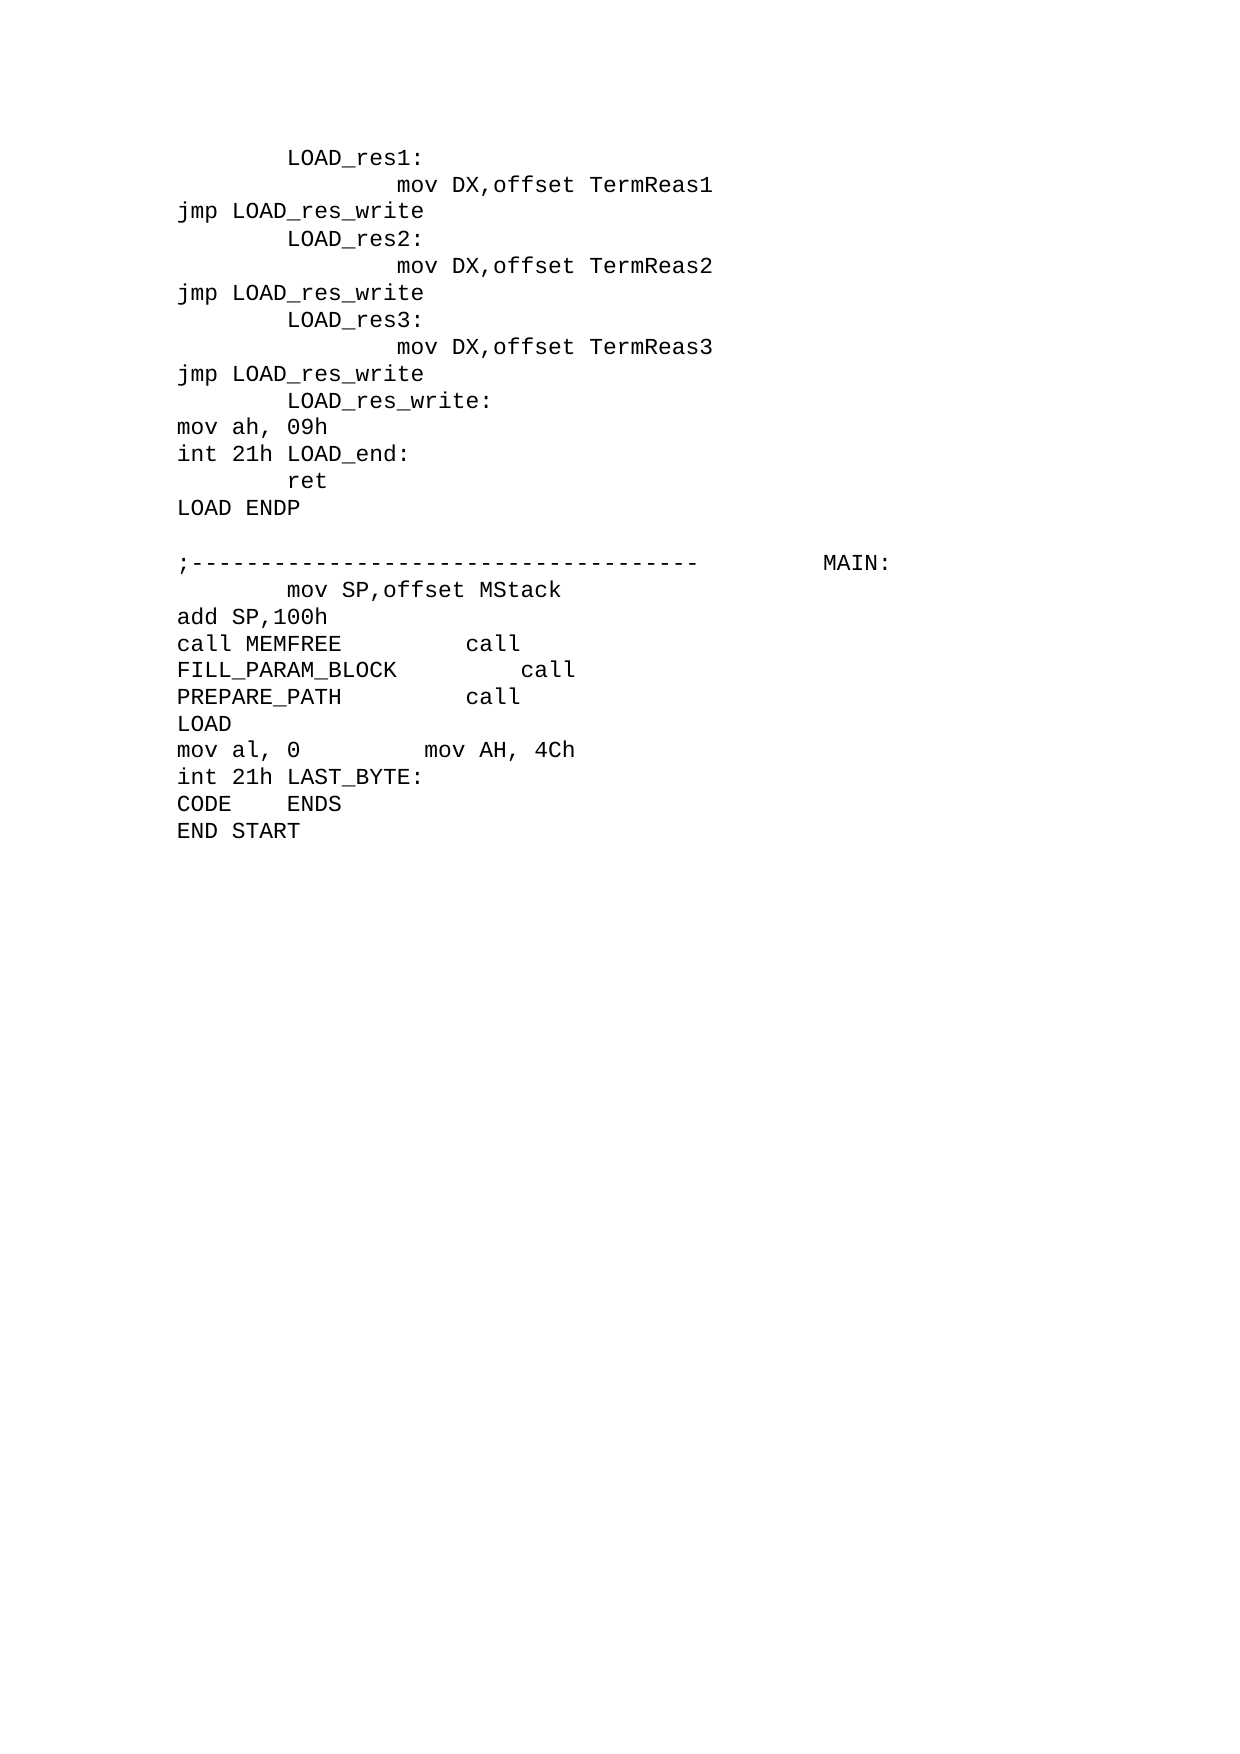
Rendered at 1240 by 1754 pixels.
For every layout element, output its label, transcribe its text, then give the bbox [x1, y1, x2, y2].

text LOAD ENDP [177, 497, 1182, 523]
text ret [177, 469, 1182, 496]
text LOAD_res_write: mov ah, 09h int 21h LOAD_end: [177, 389, 549, 468]
text LOAD_res2: [177, 227, 1182, 253]
text LOAD_res3: [177, 308, 1182, 334]
text mov DX,offset TermReas3 jmp LOAD_res_write [177, 335, 769, 388]
text mov SP,offset MStack add SP,100h call MEMFREE call FILL_PARAM_BLOCK call PREPARE_PATH call LOAD mov al, 0 mov AH, 4Ch int 21h LAST_BYTE: [177, 579, 576, 791]
text mov DX,offset TermReas1 jmp LOAD_res_write [177, 173, 769, 226]
text CODE ENDS [177, 793, 1182, 819]
text END START [177, 820, 1182, 846]
text ;------------------------------------- MAIN: [177, 552, 893, 578]
text mov DX,offset TermReas2 jmp LOAD_res_write [177, 254, 769, 307]
text LOAD_res1: [177, 146, 1182, 172]
